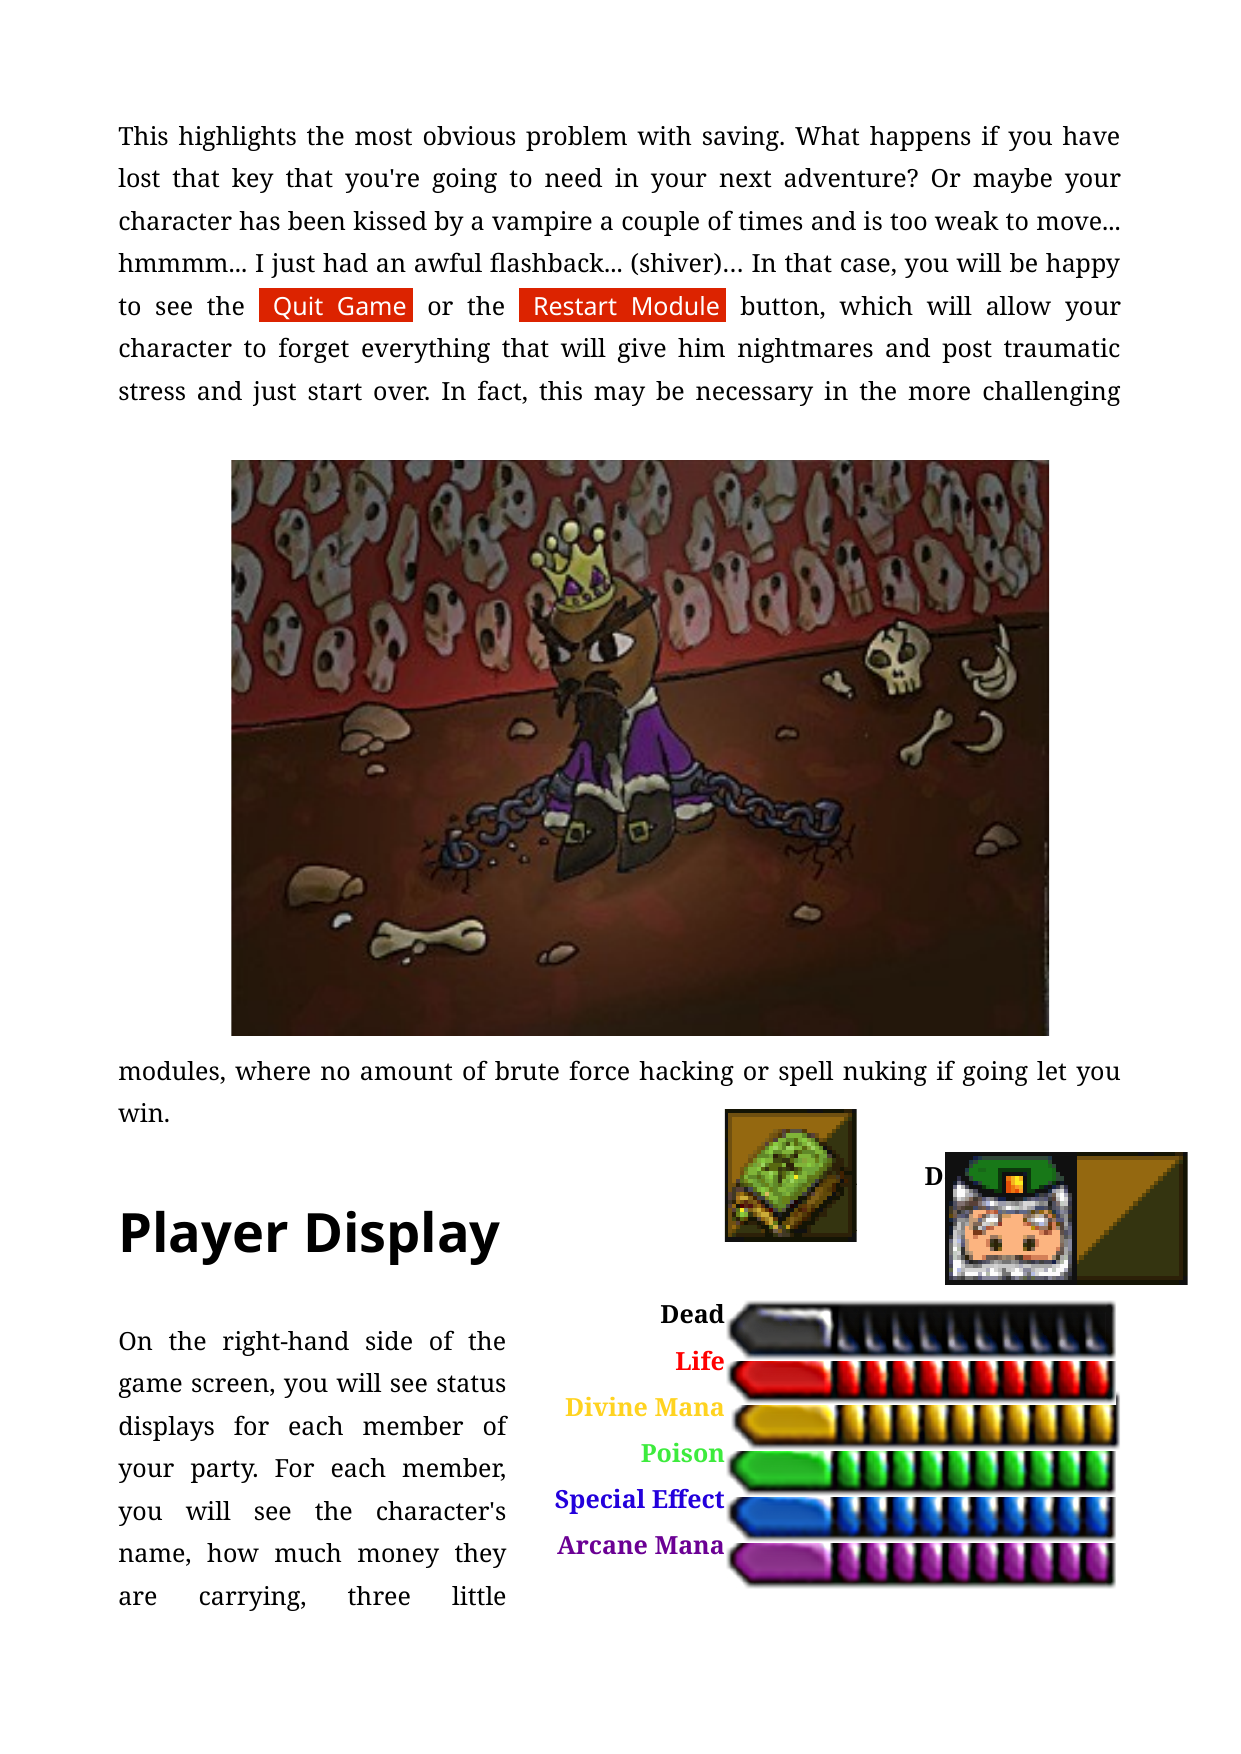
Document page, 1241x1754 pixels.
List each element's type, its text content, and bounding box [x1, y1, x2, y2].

table_cell [725, 1245, 945, 1284]
text On the right-hand side of the game screen, you will see status displays for each member of your party. For each member, you will see the character's name, how much money they are carrying, three little portraits, and one or two status bars below. The center shows your character's physical appearance and armor. The portrait on the left and right show the items being carried by the left and right hands. [118, 1152, 1122, 1754]
table_cell [725, 1291, 1121, 1337]
table_cell Life [545, 1337, 724, 1383]
table_cell Dead [545, 1291, 725, 1337]
table_cell [1117, 1476, 1121, 1522]
text This highlights the most obvious problem with saving. What happens if you have lost that key that you're going to need in your next adventure? Or maybe your character has been kissed by a vampire a couple of times and is too weak to move... hmmmm... I just had an awful flashback... (shiver)… In that case, you will be happy to see the Quit Game or the Restart Module button, which will allow your character to forget everything that will give him nightmares and post traumatic stress and just start over. In fact, this may be necessary in the more challenging modules, where no amount of brute force hacking or spell nuking if going let you win. [118, 118, 1122, 1130]
table_cell l [1117, 1522, 1121, 1568]
picture [724, 1298, 1121, 1590]
table_cell [1117, 1429, 1122, 1476]
table_cell Special Effect [545, 1476, 724, 1522]
table_cell [725, 1405, 729, 1429]
table_cell [545, 1199, 725, 1245]
table_cell [1117, 1337, 1121, 1383]
table_header [545, 1153, 724, 1199]
table_header Dead [857, 1153, 945, 1199]
table_cell Divine Mana [545, 1383, 725, 1429]
table_cell [857, 1199, 945, 1245]
table_cell [1117, 1383, 1122, 1404]
subtitle Player Display [118, 1194, 519, 1268]
picture [724, 1109, 857, 1242]
table_cell Arcane Mana [545, 1522, 724, 1568]
table_cell Poison [545, 1429, 725, 1476]
picture [231, 460, 1050, 1036]
table_cell [725, 1285, 1121, 1291]
table_cell [545, 1245, 725, 1291]
picture [945, 1152, 1188, 1285]
